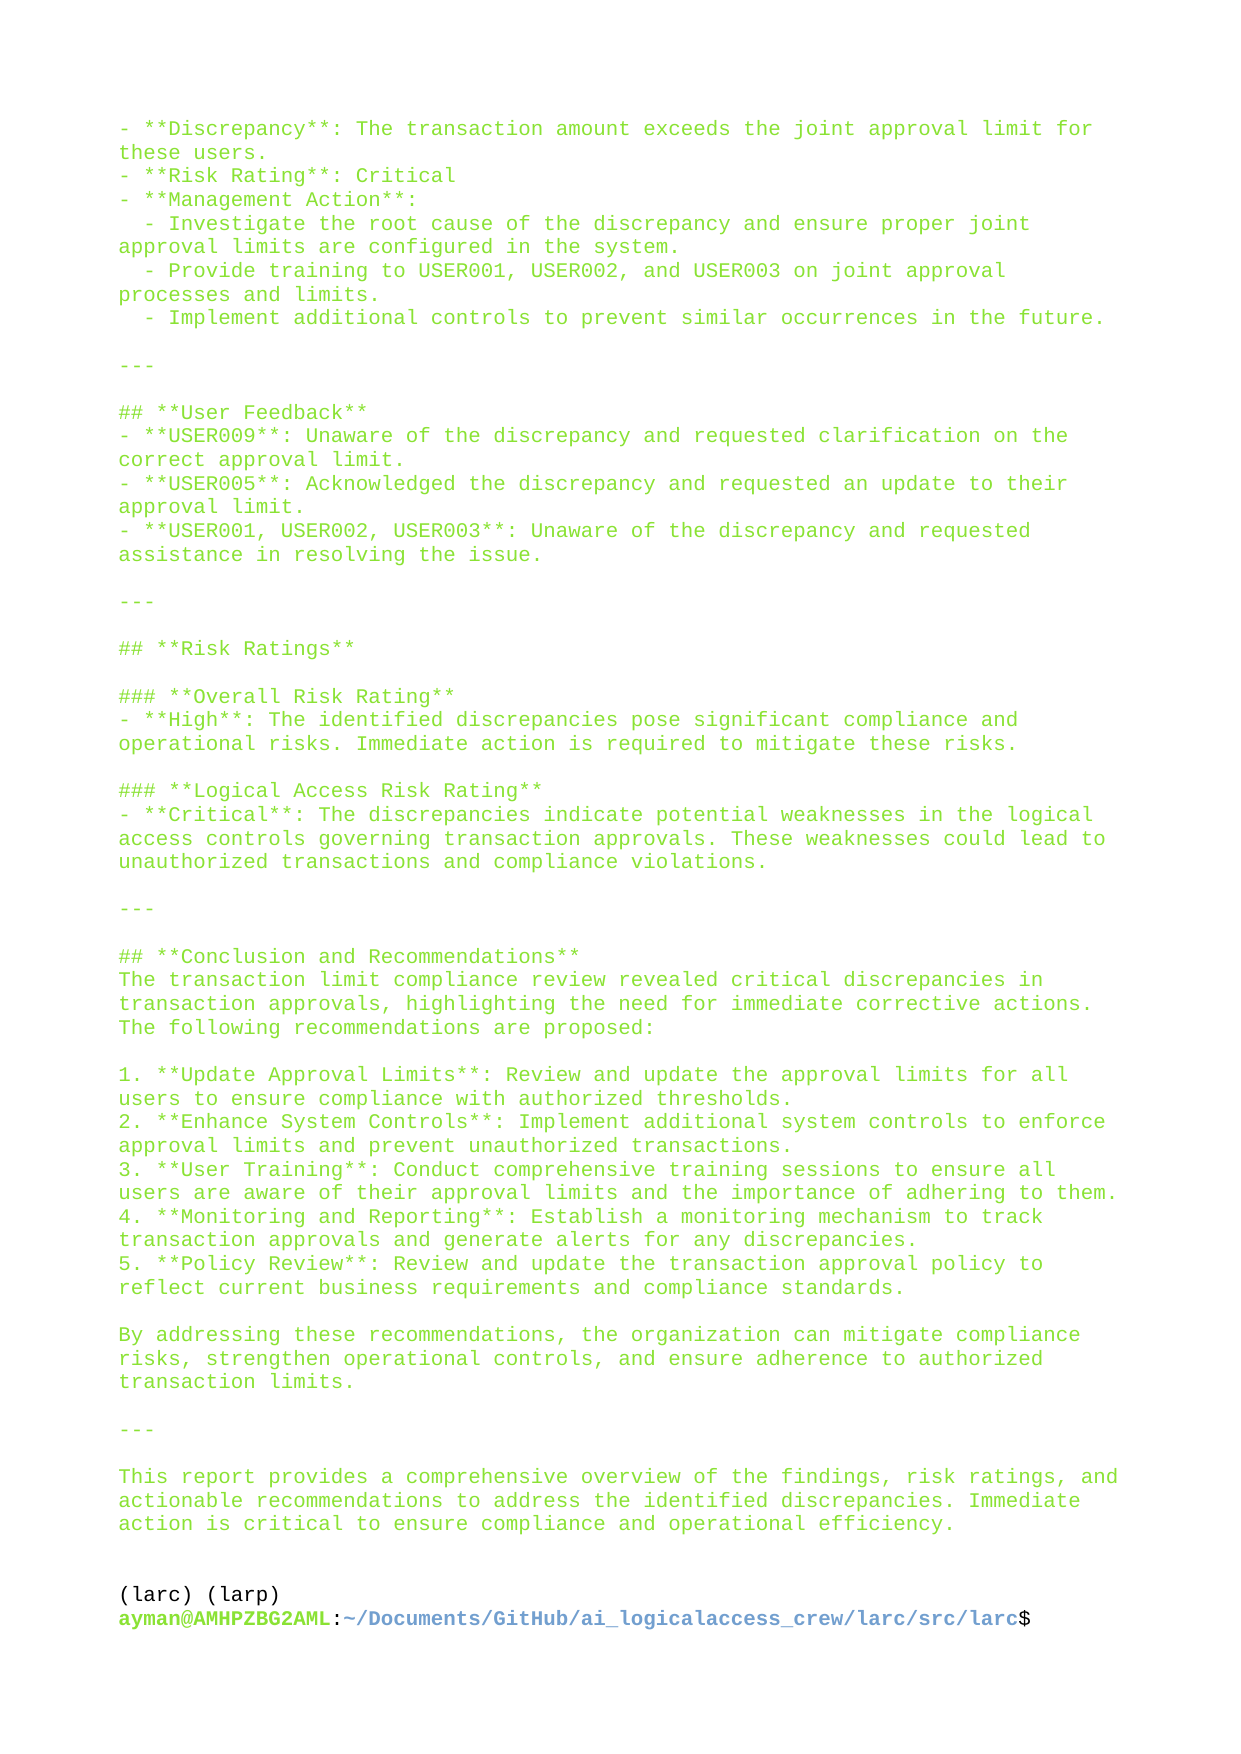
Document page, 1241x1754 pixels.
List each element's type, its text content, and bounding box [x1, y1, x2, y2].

text 4. **Monitoring and Reporting**: Establish a monitoring mechanism to track transaction approvals and generate alerts for any discrepancies. [118, 1206, 1122, 1253]
text - **Risk Rating**: Critical [118, 165, 1122, 189]
text 2. **Enhance System Controls**: Implement additional system controls to enforce approval limits and prevent unauthorized transactions. [118, 1111, 1122, 1158]
text - **USER001, USER002, USER003**: Unaware of the discrepancy and requested assistance in resolving the issue. [118, 520, 1122, 567]
text - Provide training to USER001, USER002, and USER003 on joint approval processes and limits. [118, 260, 1122, 307]
text - **Critical**: The discrepancies indicate potential weaknesses in the logical access controls governing transaction approvals. These weaknesses could lead to unauthorized transactions and compliance violations. [118, 804, 1122, 875]
text --- [118, 898, 1122, 922]
text --- [118, 1419, 1122, 1442]
text ## **Conclusion and Recommendations** [118, 946, 1122, 969]
text - **Management Action**: [118, 189, 1122, 213]
text (larc) (larp) ayman@AMHPZBG2AML:~/Documents/GitHub/ai_logicalaccess_crew/larc/src/larc$ [118, 1584, 1122, 1631]
text 5. **Policy Review**: Review and update the transaction approval policy to reflect current business requirements and compliance standards. [118, 1253, 1122, 1300]
text By addressing these recommendations, the organization can mitigate compliance risks, strengthen operational controls, and ensure adherence to authorized transaction limits. [118, 1324, 1122, 1395]
text --- [118, 354, 1122, 378]
text - **USER005**: Acknowledged the discrepancy and requested an update to their approval limit. [118, 473, 1122, 520]
text ## **Risk Ratings** [118, 638, 1122, 662]
text - Investigate the root cause of the discrepancy and ensure proper joint approval limits are configured in the system. [118, 213, 1122, 260]
text - **USER009**: Unaware of the discrepancy and requested clarification on the correct approval limit. [118, 426, 1122, 473]
text - **High**: The identified discrepancies pose significant compliance and operational risks. Immediate action is required to mitigate these risks. [118, 709, 1122, 757]
text ## **User Feedback** [118, 402, 1122, 426]
text ### **Overall Risk Rating** [118, 686, 1122, 709]
text - **Discrepancy**: The transaction amount exceeds the joint approval limit for these users. [118, 118, 1122, 165]
text --- [118, 591, 1122, 615]
text The transaction limit compliance review revealed critical discrepancies in transaction approvals, highlighting the need for immediate corrective actions. The following recommendations are proposed: [118, 969, 1122, 1040]
text - Implement additional controls to prevent similar occurrences in the future. [118, 307, 1122, 331]
text 3. **User Training**: Conduct comprehensive training sessions to ensure all users are aware of their approval limits and the importance of adhering to them. [118, 1158, 1122, 1206]
text This report provides a comprehensive overview of the findings, risk ratings, and actionable recommendations to address the identified discrepancies. Immediate action is critical to ensure compliance and operational efficiency. [118, 1466, 1122, 1537]
text ### **Logical Access Risk Rating** [118, 780, 1122, 804]
text 1. **Update Approval Limits**: Review and update the approval limits for all users to ensure compliance with authorized thresholds. [118, 1064, 1122, 1111]
